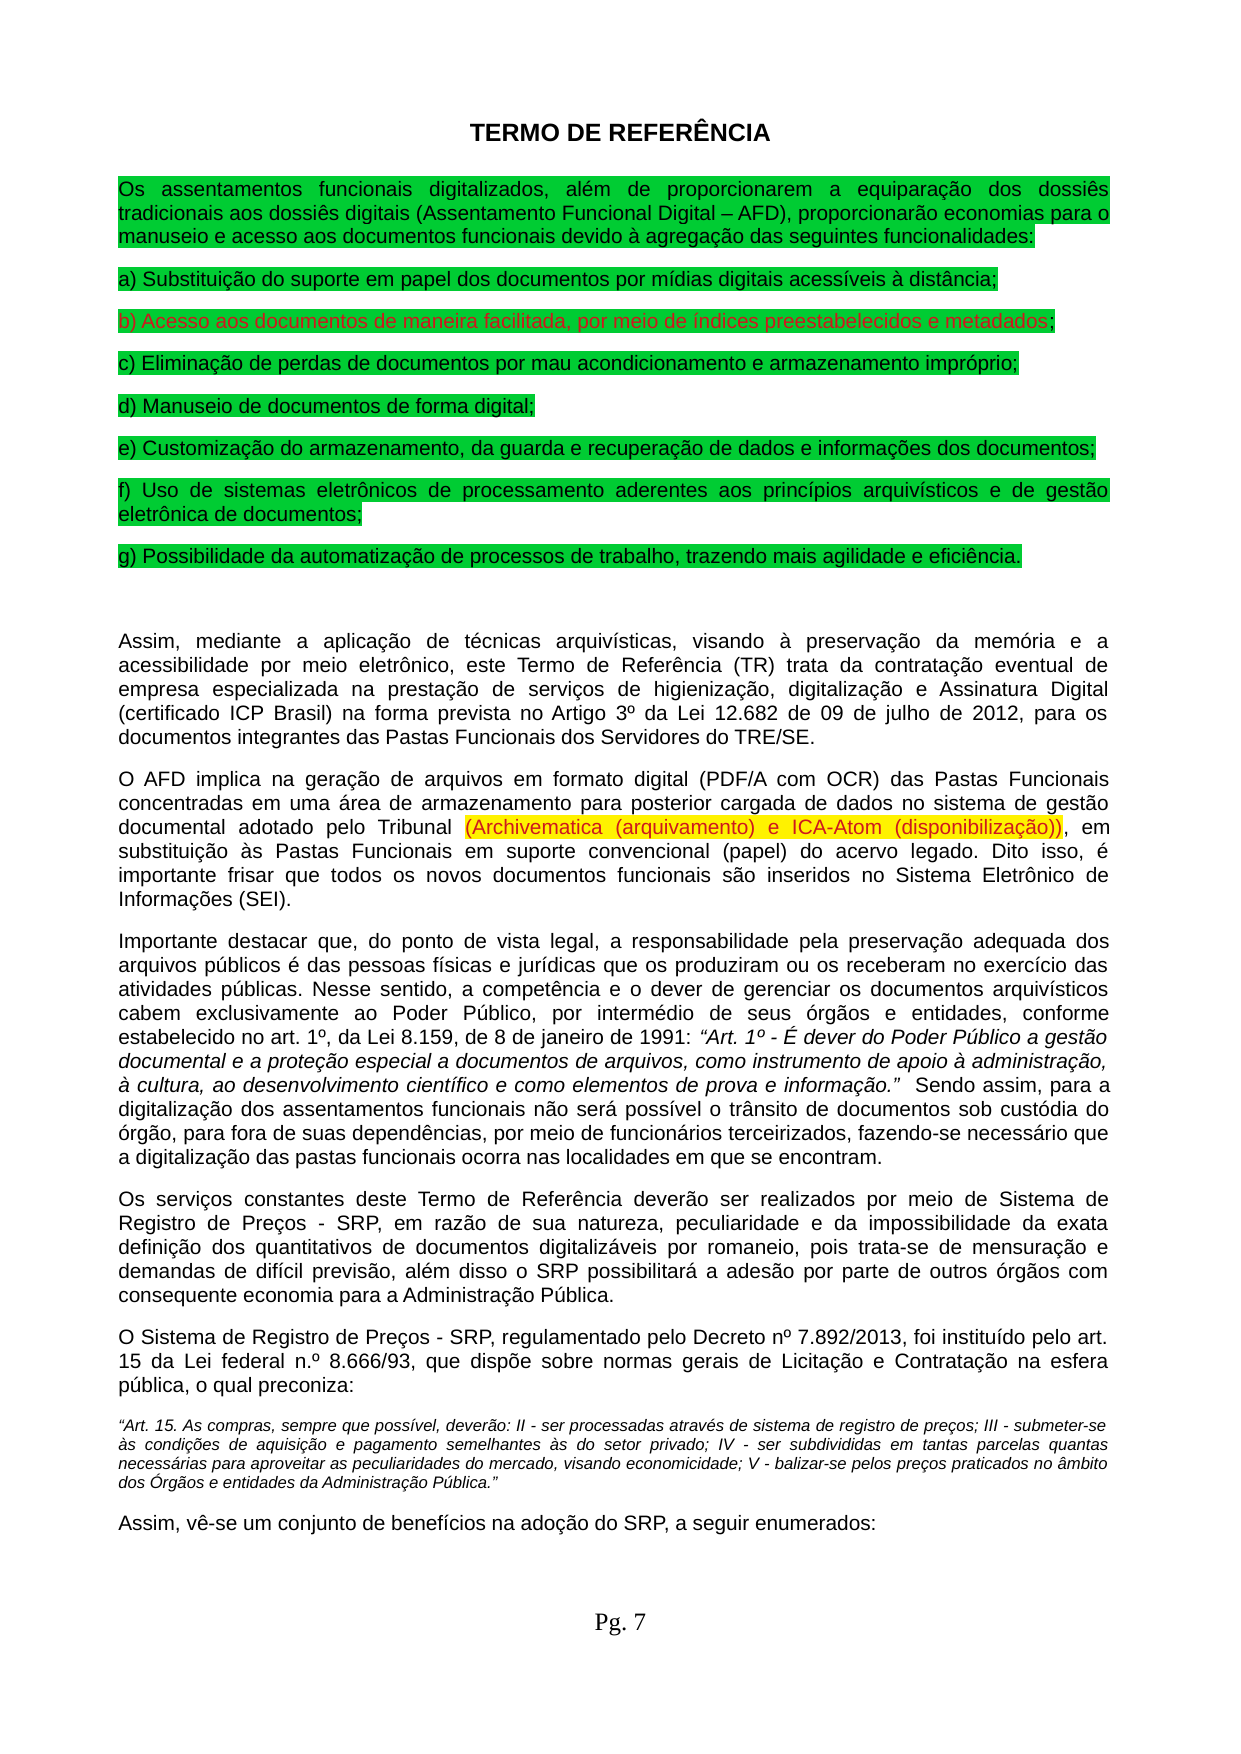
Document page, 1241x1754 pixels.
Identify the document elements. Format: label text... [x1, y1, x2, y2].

text f) Uso de sistemas eletrônicos de processamento aderentes aos princípios arquivísticos e de gestão eletrônica de documentos; [118, 478, 1110, 526]
text a) Substituição do suporte em papel dos documentos por mídias digitais acessíveis à distância; [118, 267, 1110, 291]
text Assim, vê-se um conjunto de benefícios na adoção do SRP, a seguir enumerados: [118, 1510, 1110, 1534]
text Importante destacar que, do ponto de vista legal, a responsabilidade pela preservação adequada dos arquivos públicos é das pessoas físicas e jurídicas que os produziram ou os receberam no exercício das atividades públicas. Nesse sentido, a competência e o dever de gerenciar os documentos arquivísticos cabem exclusivamente ao Poder Público, por intermédio de seus órgãos e entidades, conforme estabelecido no art. 1º, da Lei 8.159, de 8 de janeiro de 1991: “Art. 1º - É dever do Poder Público a gestão documental e a proteção especial a documentos de arquivos, como instrumento de apoio à administração, à cultura, ao desenvolvimento científico e como elementos de prova e informação.” Sendo assim, para a digitalização dos assentamentos funcionais não será possível o trânsito de documentos sob custódia do órgão, para fora de suas dependências, por meio de funcionários terceirizados, fazendo-se necessário que a digitalização das pastas funcionais ocorra nas localidades em que se encontram. [118, 929, 1110, 1169]
text “Art. 15. As compras, sempre que possível, deverão: II - ser processadas através de sistema de registro de preços; III - submeter-se às condições de aquisição e pagamento semelhantes às do setor privado; IV - ser subdivididas em tantas parcelas quantas necessárias para aproveitar as peculiaridades do mercado, visando economicidade; V - balizar-se pelos preços praticados no âmbito dos Órgãos e entidades da Administração Pública.” [118, 1415, 1110, 1492]
text d) Manuseio de documentos de forma digital; [118, 393, 1110, 417]
text Os serviços constantes deste Termo de Referência deverão ser realizados por meio de Sistema de Registro de Preços - SRP, em razão de sua natureza, peculiaridade e da impossibilidade da exata definição dos quantitativos de documentos digitalizáveis por romaneio, pois trata-se de mensuração e demandas de difícil previsão, além disso o SRP possibilitará a adesão por parte de outros órgãos com consequente economia para a Administração Pública. [118, 1187, 1110, 1307]
text Assim, mediante a aplicação de técnicas arquivísticas, visando à preservação da memória e a acessibilidade por meio eletrônico, este Termo de Referência (TR) trata da contratação eventual de empresa especializada na prestação de serviços de higienização, digitalização e Assinatura Digital (certificado ICP Brasil) na forma prevista no Artigo 3º da Lei 12.682 de 09 de julho de 2012, para os documentos integrantes das Pastas Funcionais dos Servidores do TRE/SE. [118, 629, 1110, 749]
text O AFD implica na geração de arquivos em formato digital (PDF/A com OCR) das Pastas Funcionais concentradas em uma área de armazenamento para posterior cargada de dados no sistema de gestão documental adotado pelo Tribunal (Archivematica (arquivamento) e ICA-Atom (disponibilização)), em substituição às Pastas Funcionais em suporte convencional (papel) do acervo legado. Dito isso, é importante frisar que todos os novos documentos funcionais são inseridos no Sistema Eletrônico de Informações (SEI). [118, 767, 1110, 911]
text g) Possibilidade da automatização de processos de trabalho, trazendo mais agilidade e eficiência. [118, 544, 1110, 568]
text O Sistema de Registro de Preços - SRP, regulamentado pelo Decreto nº 7.892/2013, foi instituído pelo art. 15 da Lei federal n.º 8.666/93, que dispõe sobre normas gerais de Licitação e Contratação na esfera pública, o qual preconiza: [118, 1325, 1110, 1397]
text e) Customização do armazenamento, da guarda e recuperação de dados e informações dos documentos; [118, 436, 1110, 460]
text c) Eliminação de perdas de documentos por mau acondicionamento e armazenamento impróprio; [118, 351, 1110, 375]
text b) Acesso aos documentos de maneira facilitada, por meio de índices preestabelecidos e metadados; [118, 309, 1110, 333]
text Os assentamentos funcionais digitalizados, além de proporcionarem a equiparação dos dossiês tradicionais aos dossiês digitais (Assentamento Funcional Digital – AFD), proporcionarão economias para o manuseio e acesso aos documentos funcionais devido à agregação das seguintes funcionalidades: [118, 176, 1110, 248]
